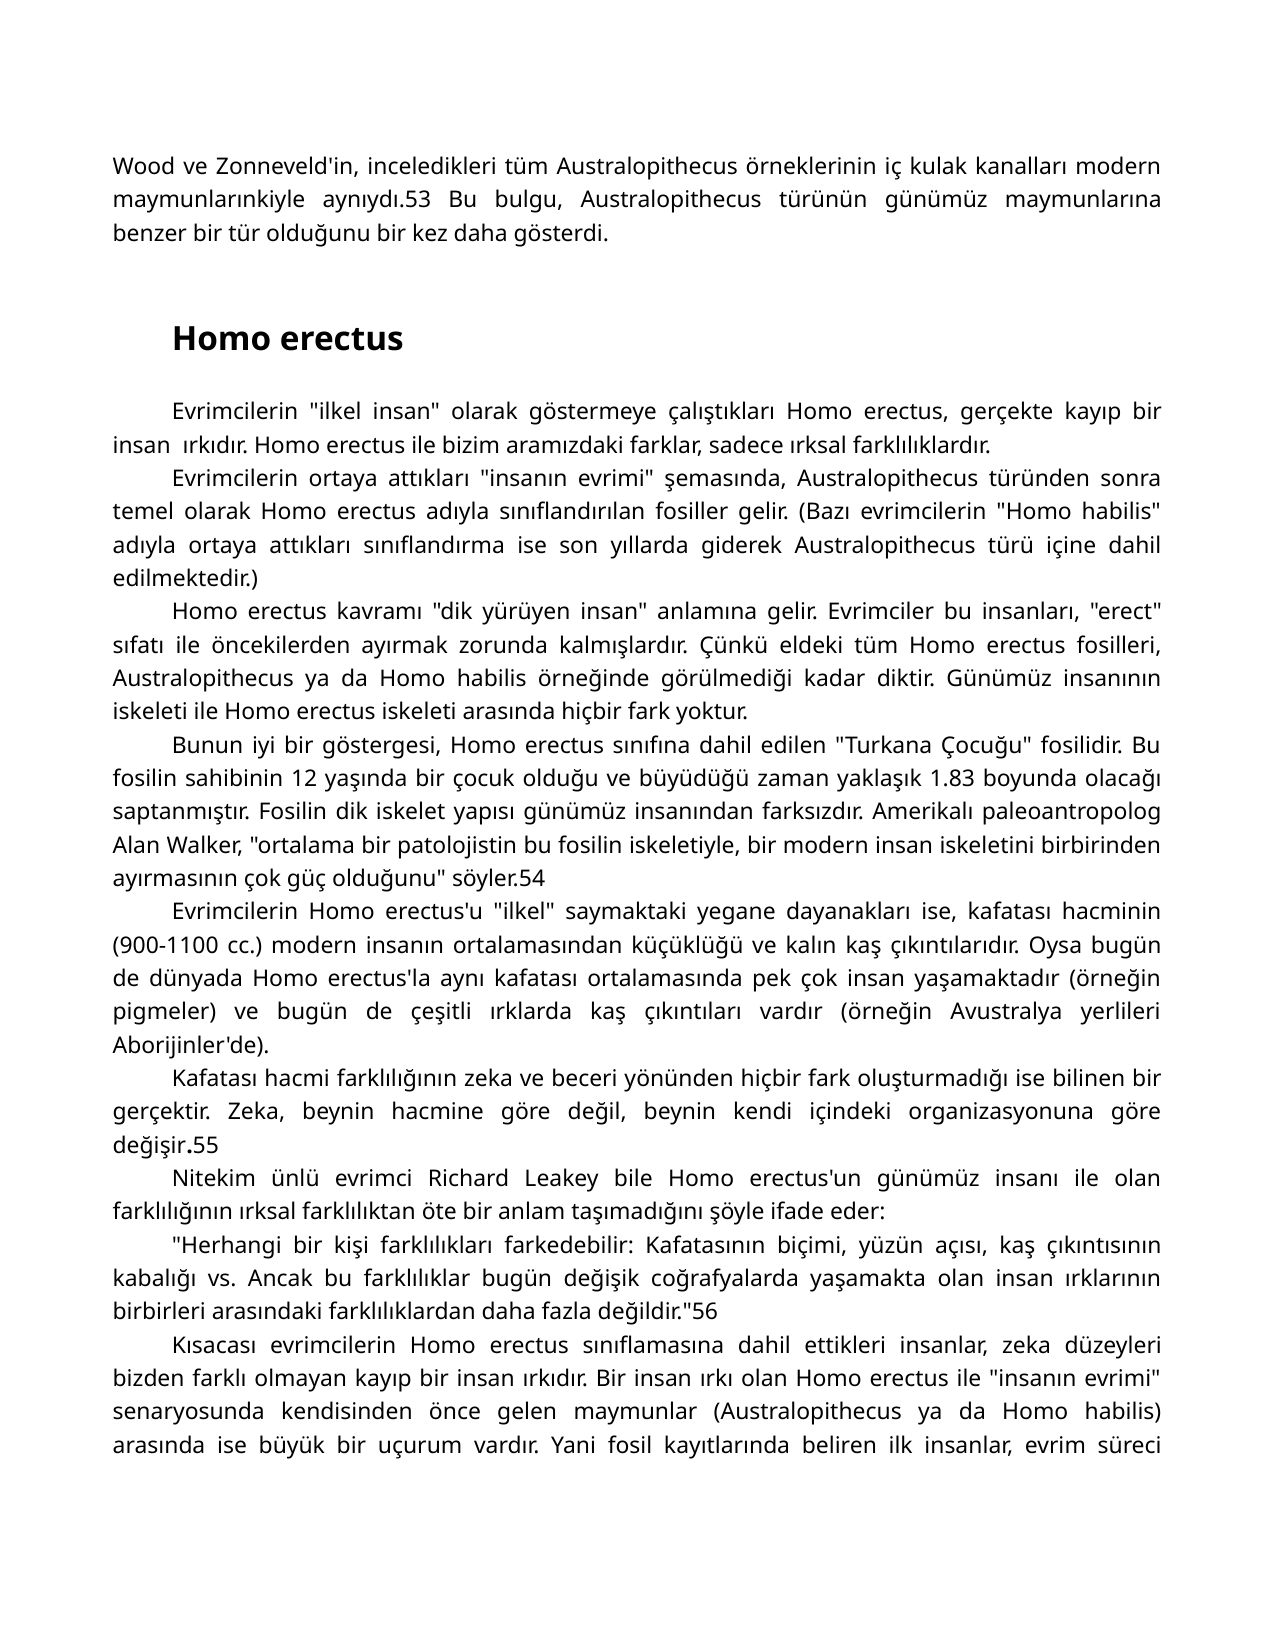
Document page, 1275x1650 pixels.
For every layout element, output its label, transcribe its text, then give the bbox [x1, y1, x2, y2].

text Wood ve Zonneveld'in, inceledikleri tüm Australopithecus örneklerinin iç kulak kanalları modern maymunlarınkiyle aynıydı.53 Bu bulgu, Australopithecus türünün günümüz maymunlarına benzer bir tür olduğunu bir kez daha gösterdi. [112, 148, 1162, 248]
text Evrimcilerin ortaya attıkları "insanın evrimi" şemasında, Australopithecus türünden sonra temel olarak Homo erectus adıyla sınıflandırılan fosiller gelir. (Bazı evrimcilerin "Homo habilis" adıyla ortaya attıkları sınıflandırma ise son yıllarda giderek Australopithecus türü içine dahil edilmektedir.) [112, 460, 1162, 593]
text Homo erectus kavramı "dik yürüyen insan" anlamına gelir. Evrimciler bu insanları, "erect" sıfatı ile öncekilerden ayırmak zorunda kalmışlardır. Çünkü eldeki tüm Homo erectus fosilleri, Australopithecus ya da Homo habilis örneğinde görülmediği kadar diktir. Günümüz insanının iskeleti ile Homo erectus iskeleti arasında hiçbir fark yoktur. [112, 593, 1162, 726]
text Nitekim ünlü evrimci Richard Leakey bile Homo erectus'un günümüz insanı ile olan farklılığının ırksal farklılıktan öte bir anlam taşımadığını şöyle ifade eder: [112, 1160, 1162, 1226]
text Kafatası hacmi farklılığının zeka ve beceri yönünden hiçbir fark oluşturmadığı ise bilinen bir gerçektir. Zeka, beynin hacmine göre değil, beynin kendi içindeki organizasyonuna göre değişir.55 [112, 1060, 1162, 1160]
text Evrimcilerin Homo erectus'u "ilkel" saymaktaki yegane dayanakları ise, kafatası hacminin (900-1100 cc.) modern insanın ortalamasından küçüklüğü ve kalın kaş çıkıntılarıdır. Oysa bugün de dünyada Homo erectus'la aynı kafatası ortalamasında pek çok insan yaşamaktadır (örneğin pigmeler) ve bugün de çeşitli ırklarda kaş çıkıntıları vardır (örneğin Avustralya yerlileri Aborijinler'de). [112, 893, 1162, 1060]
subtitle Homo erectus [112, 314, 1162, 360]
text Kısacası evrimcilerin Homo erectus sınıflamasına dahil ettikleri insanlar, zeka düzeyleri bizden farklı olmayan kayıp bir insan ırkıdır. Bir insan ırkı olan Homo erectus ile "insanın evrimi" senaryosunda kendisinden önce gelen maymunlar (Australopithecus ya da Homo habilis) arasında ise büyük bir uçurum vardır. Yani fosil kayıtlarında beliren ilk insanlar, evrim süreci [112, 1326, 1162, 1460]
text Bunun iyi bir göstergesi, Homo erectus sınıfına dahil edilen "Turkana Çocuğu" fosilidir. Bu fosilin sahibinin 12 yaşında bir çocuk olduğu ve büyüdüğü zaman yaklaşık 1.83 boyunda olacağı saptanmıştır. Fosilin dik iskelet yapısı günümüz insanından farksızdır. Amerikalı paleoantropolog Alan Walker, "ortalama bir patolojistin bu fosilin iskeletiyle, bir modern insan iskeletini birbirinden ayırmasının çok güç olduğunu" söyler.54 [112, 726, 1162, 893]
text Evrimcilerin "ilkel insan" olarak göstermeye çalıştıkları Homo erectus, gerçekte kayıp bir insan ırkıdır. Homo erectus ile bizim aramızdaki farklar, sadece ırksal farklılıklardır. [112, 393, 1162, 460]
text "Herhangi bir kişi farklılıkları farkedebilir: Kafatasının biçimi, yüzün açısı, kaş çıkıntısının kabalığı vs. Ancak bu farklılıklar bugün değişik coğrafyalarda yaşamakta olan insan ırklarının birbirleri arasındaki farklılıklardan daha fazla değildir."56 [112, 1226, 1162, 1326]
